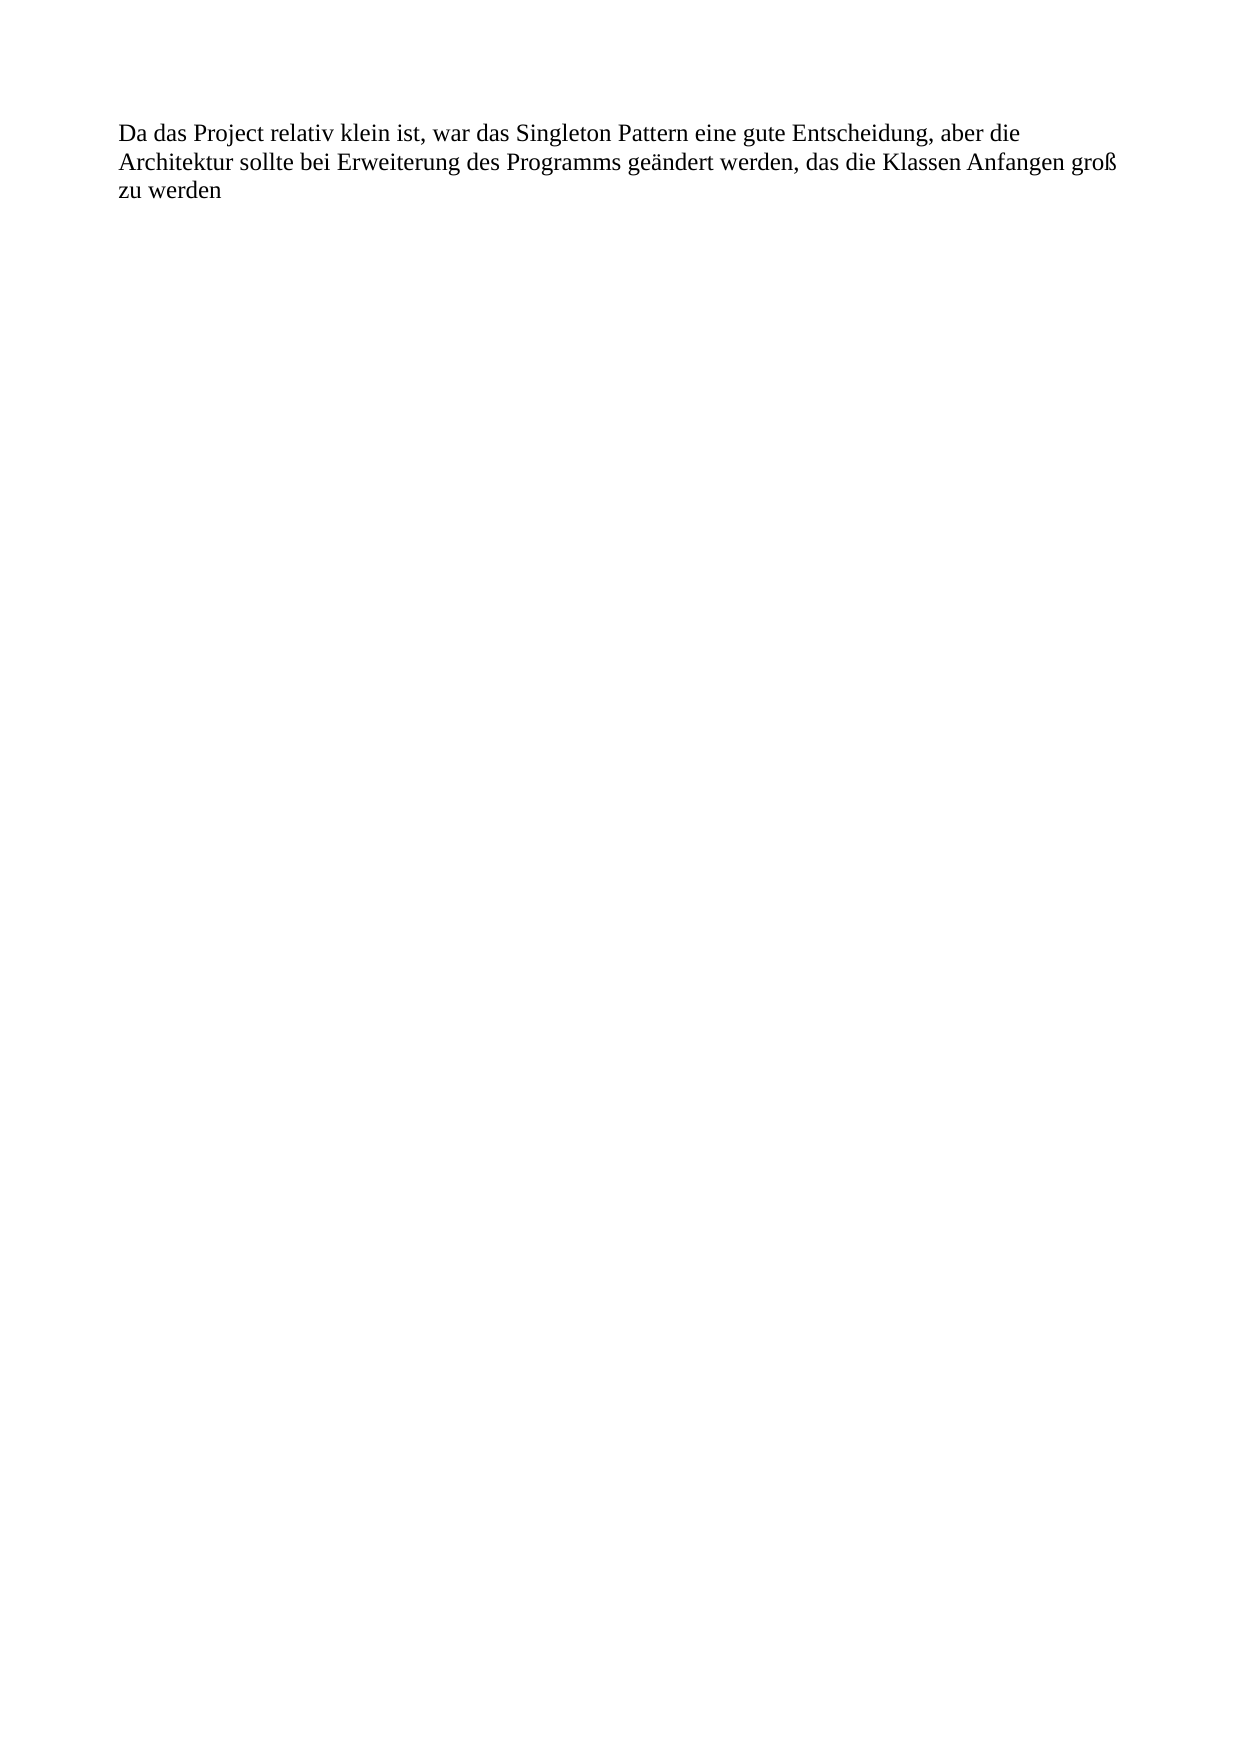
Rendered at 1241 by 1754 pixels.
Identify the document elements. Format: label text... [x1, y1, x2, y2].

text Da das Project relativ klein ist, war das Singleton Pattern eine gute Entscheidung, aber die Architektur sollte bei Erweiterung des Programms geändert werden, das die Klassen Anfangen groß zu werden [118, 118, 1122, 204]
